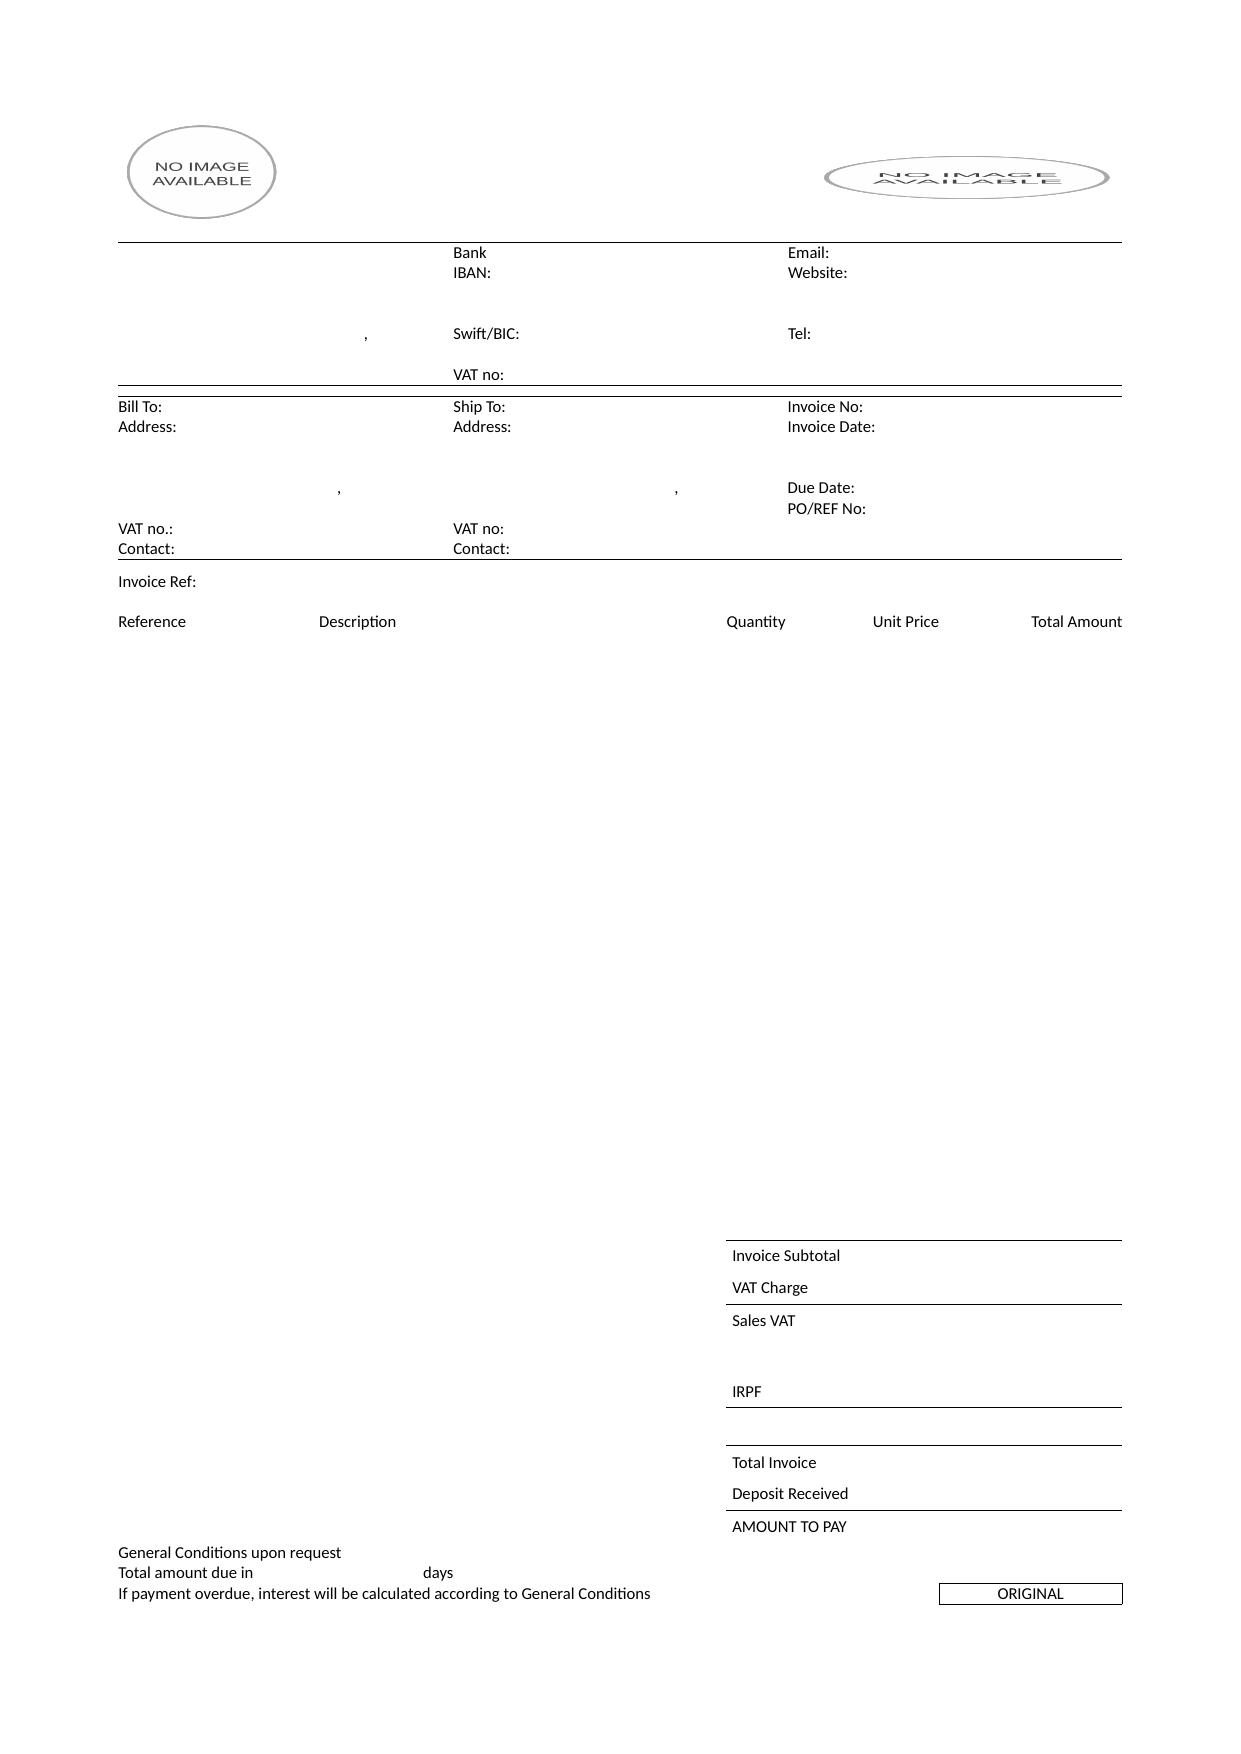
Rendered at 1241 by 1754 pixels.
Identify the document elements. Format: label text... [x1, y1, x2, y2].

text Invoice Ref: <$Invoice.Description> [118, 571, 1122, 591]
table_cell <@end> [726, 1408, 939, 1445]
table_cell [939, 1408, 1122, 1445]
picture [123, 123, 280, 221]
table_cell <$Invoice.TotalVat> [939, 1305, 1122, 1336]
table_cell Swift/BIC: [453, 324, 542, 364]
table_cell <@for line BillTo.Address> <$line> <@end> [207, 417, 453, 478]
table_cell <$ShipTo.PostalCode>, <$ShipTo.City> [542, 478, 787, 498]
table_cell [118, 478, 207, 498]
table_cell [876, 518, 1122, 539]
table_cell ORIGINAL [940, 1584, 1122, 1603]
table_cell <@for line BilledFrom.Address> <$line> <@end> [207, 263, 453, 323]
table_header <$BilledFrom.Email> [876, 243, 1122, 263]
table_cell VAT no.: [118, 518, 207, 539]
table_cell [118, 1407, 318, 1445]
table_cell [118, 263, 207, 323]
table_cell [319, 1478, 726, 1510]
table_header <$Invoice.Title> [296, 118, 811, 230]
table_cell <$BillTo.Country> [207, 498, 453, 518]
table_cell <@IF Invoice.PrintIrpf> [726, 1336, 939, 1375]
table_header Quantity [726, 611, 821, 632]
table_cell [118, 1272, 318, 1303]
table_cell <$item.Price> [821, 652, 939, 693]
table_header Bill To: [118, 397, 207, 417]
table_header [118, 243, 207, 263]
table_cell Tel: [788, 324, 876, 364]
table_header [118, 118, 296, 230]
table_header [319, 1240, 726, 1272]
picture [816, 155, 1117, 200]
table_cell [319, 1445, 726, 1478]
table_cell <@for item InvoiceItems> [118, 632, 1122, 652]
table_cell <$item.Product><$item.Description><$item.Details> <$item.Comment> [319, 652, 726, 693]
table_cell <$ShipTo.Contact> [542, 539, 787, 559]
table_cell <$term.Value> [319, 733, 1122, 754]
table_cell <$Invoice.totalIrpf> [939, 1375, 1122, 1407]
table_cell PO/REF No: [788, 498, 876, 518]
table_cell <$BilledFrom.Swift> [542, 324, 788, 364]
table_cell <$BillTo.Contact> [207, 539, 453, 559]
table_cell <$BilledFrom.Country> [207, 364, 453, 384]
table_cell Invoice Date: [788, 417, 876, 478]
table_cell [319, 1304, 726, 1336]
table_header Ship To: [453, 397, 542, 417]
table_cell Total Invoice [726, 1446, 939, 1478]
table_cell <@for line ShipTo.Address> <$line> <@end> [542, 417, 787, 478]
table_cell <$BillTo.TaxId> [207, 518, 453, 539]
table_cell <$Invoice.DueDate> [876, 478, 1122, 498]
table_header <$BilledFrom.Name> [207, 243, 453, 263]
table_cell Deposit Received [726, 1478, 939, 1510]
table_cell [811, 150, 1122, 230]
table_cell <@for adjustment OrderAdjustments> [118, 774, 1122, 794]
table_header Description [319, 611, 726, 632]
table_cell VAT no: [453, 364, 542, 384]
table_cell [118, 364, 207, 384]
table_header Email: [788, 243, 876, 263]
table_header <$BillTo.Name> [207, 397, 453, 417]
table_header Invoice No: [788, 397, 876, 417]
table_cell <$item.Quantity> [726, 652, 821, 693]
table_cell <$BilledFrom.TaxId> [542, 364, 788, 384]
table_cell <$Invoice.GrandTotal> [939, 1446, 1122, 1478]
table_cell Contact: [453, 539, 542, 559]
table_cell <$adjustment.Amount> [943, 794, 1122, 835]
table_cell <$Invoice.Date> [876, 417, 1122, 478]
table_cell <@end> [118, 835, 1122, 855]
table_header <$Invoice.TotalExVat> [939, 1241, 1122, 1272]
table_cell <$BilledFrom.Telephone> [876, 324, 1122, 364]
table_header <$BilledFrom.Bank> [542, 243, 788, 263]
table_cell [118, 1478, 318, 1510]
table_cell <$BillTo.PostalCode>, <$BillTo.City> [207, 478, 453, 498]
table_cell <@end> [118, 693, 1122, 713]
table_cell [118, 1304, 318, 1336]
table_header Reference [118, 611, 319, 632]
table_cell [876, 364, 1122, 384]
table_cell VAT Charge [726, 1272, 939, 1303]
table_cell [118, 324, 207, 364]
table_cell AMOUNT TO PAY [726, 1511, 939, 1542]
table_cell <$BilledFrom.PostalCode>, <$BilledFrom.City> [207, 324, 453, 364]
table_cell If payment overdue, interest will be calculated according to General Conditions [118, 1583, 939, 1603]
table_cell [319, 1510, 726, 1542]
table_cell Sales VAT [726, 1305, 939, 1336]
table_cell <$ShipTo.TaxId> [542, 518, 787, 539]
table_cell <$item.Reference> [118, 652, 319, 693]
table_cell [788, 364, 876, 384]
table_cell Contact: [118, 539, 207, 559]
table_cell [788, 518, 876, 539]
table_cell [319, 1407, 726, 1445]
table_cell <@end> [118, 754, 1122, 774]
table_cell [118, 1375, 318, 1407]
table_cell <$BilledFrom.IBAN> [542, 263, 788, 323]
table_header [118, 1240, 318, 1272]
table_cell <$Invoice.CustomerReference> [876, 498, 1122, 518]
table_cell [118, 1510, 318, 1542]
table_cell <$ShipTo.Country> [542, 498, 787, 518]
table_cell <$item.Amount> [939, 652, 1122, 693]
table_cell [453, 498, 542, 518]
table_cell Address: [453, 417, 542, 478]
table_cell [939, 1336, 1122, 1375]
table_header <$Invoice.Number> [876, 397, 1122, 417]
table_cell <$adjustment.Description> [315, 794, 943, 835]
table_cell <@for term SalesTerms> [118, 713, 1122, 733]
table_cell VAT no: [453, 518, 542, 539]
table_cell [118, 1445, 318, 1478]
table_cell [319, 1272, 726, 1303]
table_header Total Amount [939, 611, 1122, 632]
table_cell IBAN: [453, 263, 542, 323]
table_cell [319, 1336, 726, 1375]
table_cell <$adjustment.AdjustmentTypeName> [118, 794, 315, 835]
table_cell [118, 498, 207, 518]
table_cell Website: [788, 263, 876, 323]
table_cell [788, 539, 876, 559]
table_cell [319, 1375, 726, 1407]
table_cell <$term.Name> [118, 733, 319, 754]
table_cell <$Invoice.TotalToPay> [939, 1511, 1122, 1542]
table_header Bank [453, 243, 542, 263]
table_cell <$Invoice.Deposit> [939, 1478, 1122, 1510]
table_cell <$BilledFrom.Website> [876, 263, 1122, 323]
table_header Unit Price [821, 611, 939, 632]
table_cell [118, 1336, 318, 1375]
table_cell <$Invoice.VatRate> [939, 1272, 1122, 1303]
table_cell [453, 478, 542, 498]
table_cell [876, 539, 1122, 559]
table_header <$Invoice.Number> [811, 118, 1122, 150]
table_cell Due Date: [788, 478, 876, 498]
table_cell Address: [118, 417, 207, 478]
table_cell General Conditions upon request <$BilledFrom.Name> [118, 1543, 1122, 1563]
table_header <$ShipTo.Name> [542, 397, 787, 417]
table_header Invoice Subtotal [726, 1241, 939, 1272]
table_cell IRPF [726, 1375, 939, 1407]
table_cell Total amount due in <$Invoice.PaymentNetDays> days [118, 1563, 1122, 1583]
table_header <$VatClause> [118, 1176, 1122, 1208]
